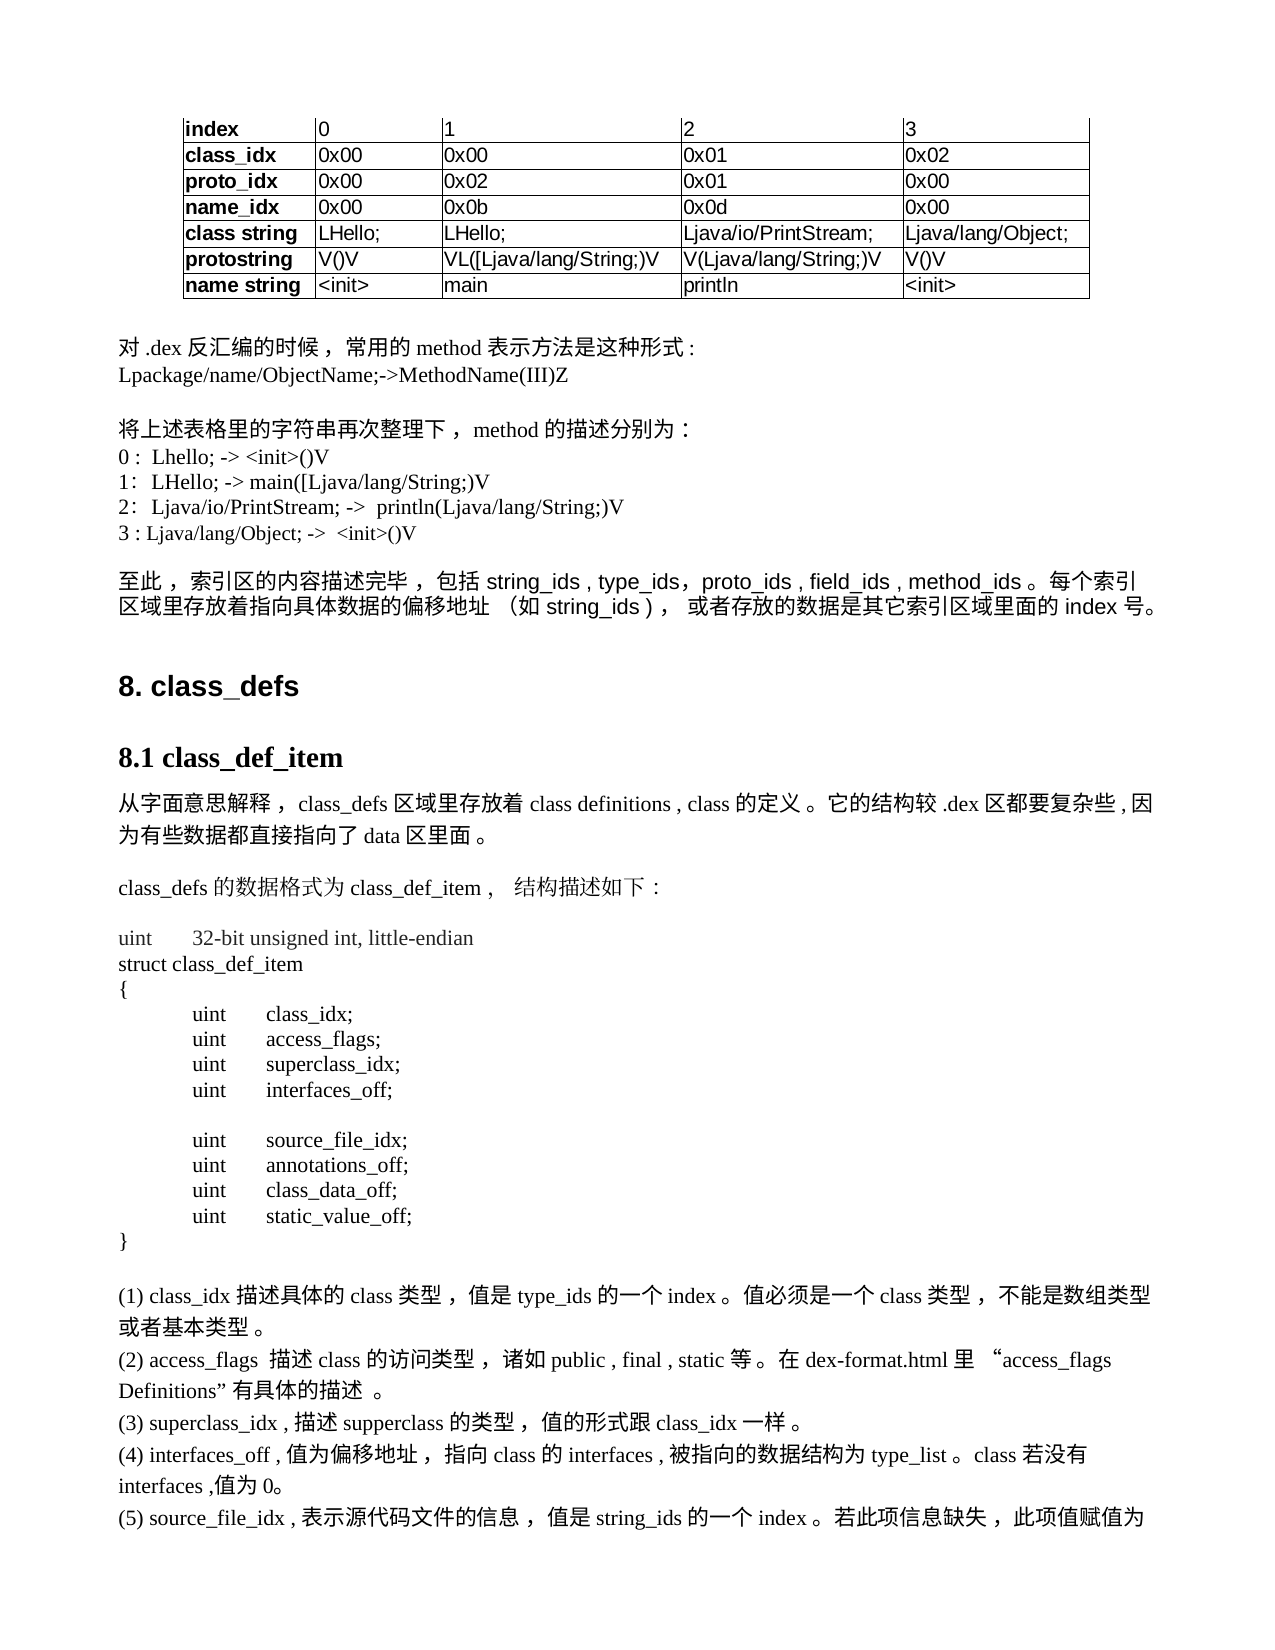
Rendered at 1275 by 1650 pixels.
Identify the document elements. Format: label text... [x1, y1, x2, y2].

text uint source_file_idx; [118, 1127, 1157, 1152]
text 对 .dex 反汇编的时候 ，常用的 method 表示方法是这种形式 : [118, 330, 1157, 362]
text uint class_data_off; [118, 1177, 1157, 1203]
text 至此 ，索引区的内容描述完毕 ，包括 string_ids , type_ids，proto_ids , field_ids , method_ids 。每个索引区域里存放着指向具体数据的偏移地址 （如 string_ids ) ， 或者存放的数据是其它索引区域里面的 index 号。 [118, 569, 1157, 619]
text 0 : Lhello; -> <init>()V [118, 444, 1157, 469]
text uint class_idx; [118, 1001, 1157, 1026]
text } [118, 1228, 1157, 1253]
text class_defs 的数据格式为 class_def_item ， 结构描述如下 ： [118, 875, 1157, 900]
text uint static_value_off; [118, 1203, 1157, 1228]
text 2：Ljava/io/PrintStream; -> println(Ljava/lang/String;)V [118, 494, 1157, 519]
text 从字面意思解释 ，class_defs 区域里存放着 class definitions , class 的定义 。它的结构较 .dex 区都要复杂些 , 因为有些数据都直接指向了 data 区里面 。 [118, 786, 1157, 850]
text Lpackage/name/ObjectName;->MethodName(III)Z [118, 362, 1157, 387]
text struct class_def_item [118, 951, 1157, 976]
text (2) access_flags 描述 class 的访问类型 ，诸如 public , final , static 等 。在 dex-format.html 里 “access_flags Definitions” 有具体的描述 。 [118, 1342, 1157, 1405]
text { [118, 976, 1157, 1001]
text uint 32-bit unsigned int, little-endian [118, 925, 1157, 951]
text uint interfaces_off; [118, 1077, 1157, 1102]
text (5) source_file_idx , 表示源代码文件的信息 ，值是 string_ids 的一个 index 。若此项信息缺失 ，此项值赋值为 [118, 1500, 1157, 1532]
subtitle 8.1 class_def_item [118, 740, 1157, 774]
text 1：LHello; -> main([Ljava/lang/String;)V [118, 469, 1157, 494]
text (1) class_idx 描述具体的 class 类型 ，值是 type_ids 的一个 index 。值必须是一个 class 类型 ，不能是数组类型或者基本类型 。 [118, 1278, 1157, 1342]
text (3) superclass_idx , 描述 supperclass 的类型 ，值的形式跟 class_idx 一样 。 [118, 1405, 1157, 1437]
subtitle 8. class_defs [118, 669, 1157, 703]
text uint annotations_off; [118, 1152, 1157, 1177]
text uint superclass_idx; [118, 1051, 1157, 1077]
text 3 : Ljava/lang/Object; -> <init>()V [118, 519, 1157, 545]
text 将上述表格里的字符串再次整理下 ，method 的描述分别为 ： [118, 412, 1157, 444]
text (4) interfaces_off , 值为偏移地址 ，指向 class 的 interfaces , 被指向的数据结构为 type_list 。class 若没有 interfaces ,值为 0。 [118, 1437, 1157, 1500]
text uint access_flags; [118, 1026, 1157, 1051]
